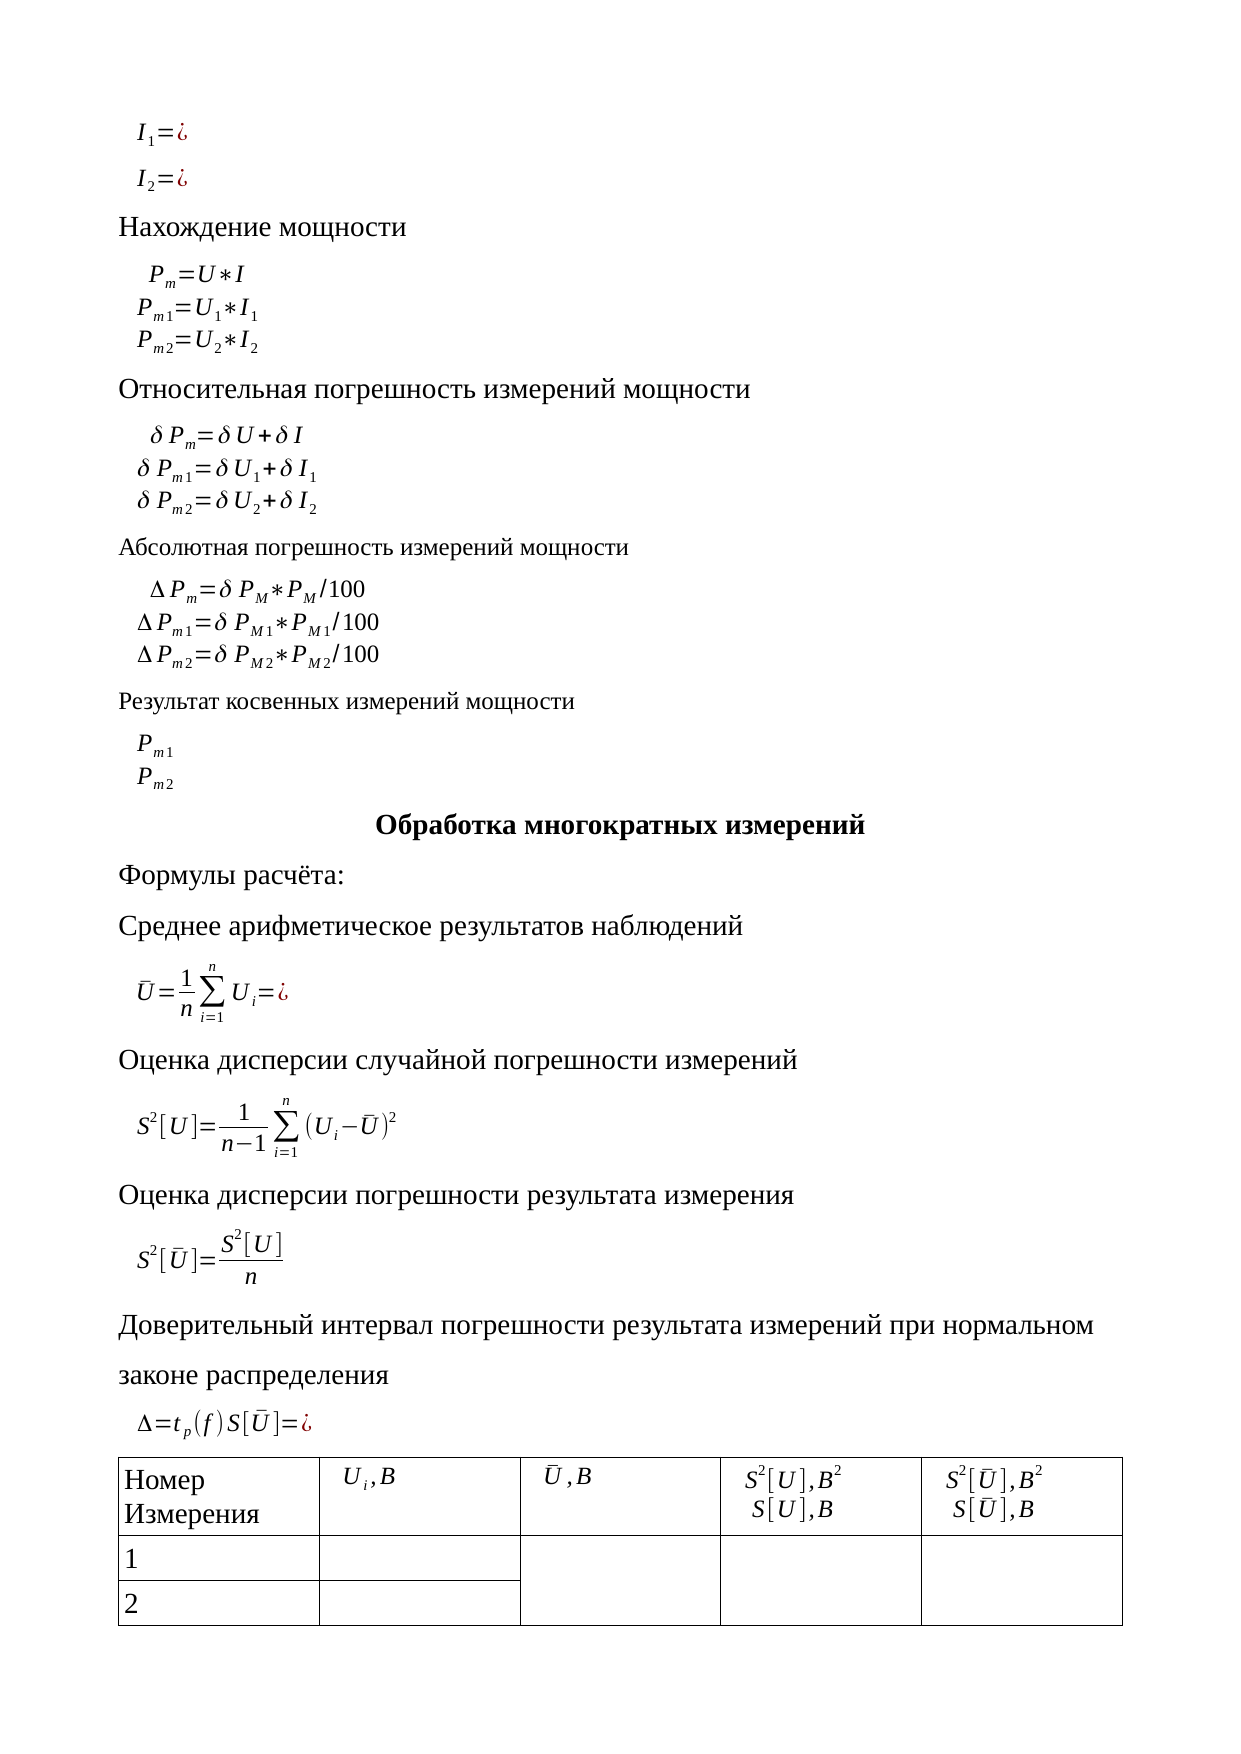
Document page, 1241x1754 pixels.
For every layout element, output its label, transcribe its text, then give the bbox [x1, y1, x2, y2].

text Формулы расчёта: [118, 857, 1122, 891]
table_header [721, 1458, 921, 1535]
text Обработка многократных измерений [118, 807, 1122, 841]
table_cell [320, 1536, 520, 1580]
table_cell [320, 1581, 520, 1625]
text Оценка дисперсии погрешности результата измерения [118, 1177, 1122, 1210]
table_cell [922, 1536, 1122, 1625]
table_cell 1 [119, 1536, 319, 1580]
table_cell [521, 1536, 720, 1625]
text Относительная погрешность измерений мощности [118, 371, 1122, 404]
table_header [922, 1458, 1122, 1535]
table_header Номер Измерения [119, 1458, 319, 1535]
text Оценка дисперсии случайной погрешности измерений [118, 1042, 1122, 1076]
text Среднее арифметическое результатов наблюдений [118, 908, 1122, 941]
table_cell 2 [119, 1581, 319, 1625]
text Результат косвенных измерений мощности [118, 686, 1122, 714]
table_header [320, 1458, 520, 1535]
text Нахождение мощности [118, 209, 1122, 243]
table_cell [721, 1536, 921, 1625]
table_header [521, 1458, 720, 1535]
text Абсолютная погрешность измерений мощности [118, 532, 1122, 561]
text Доверительный интервал погрешности результата измерений при нормальном законе распределения [118, 1307, 1122, 1391]
